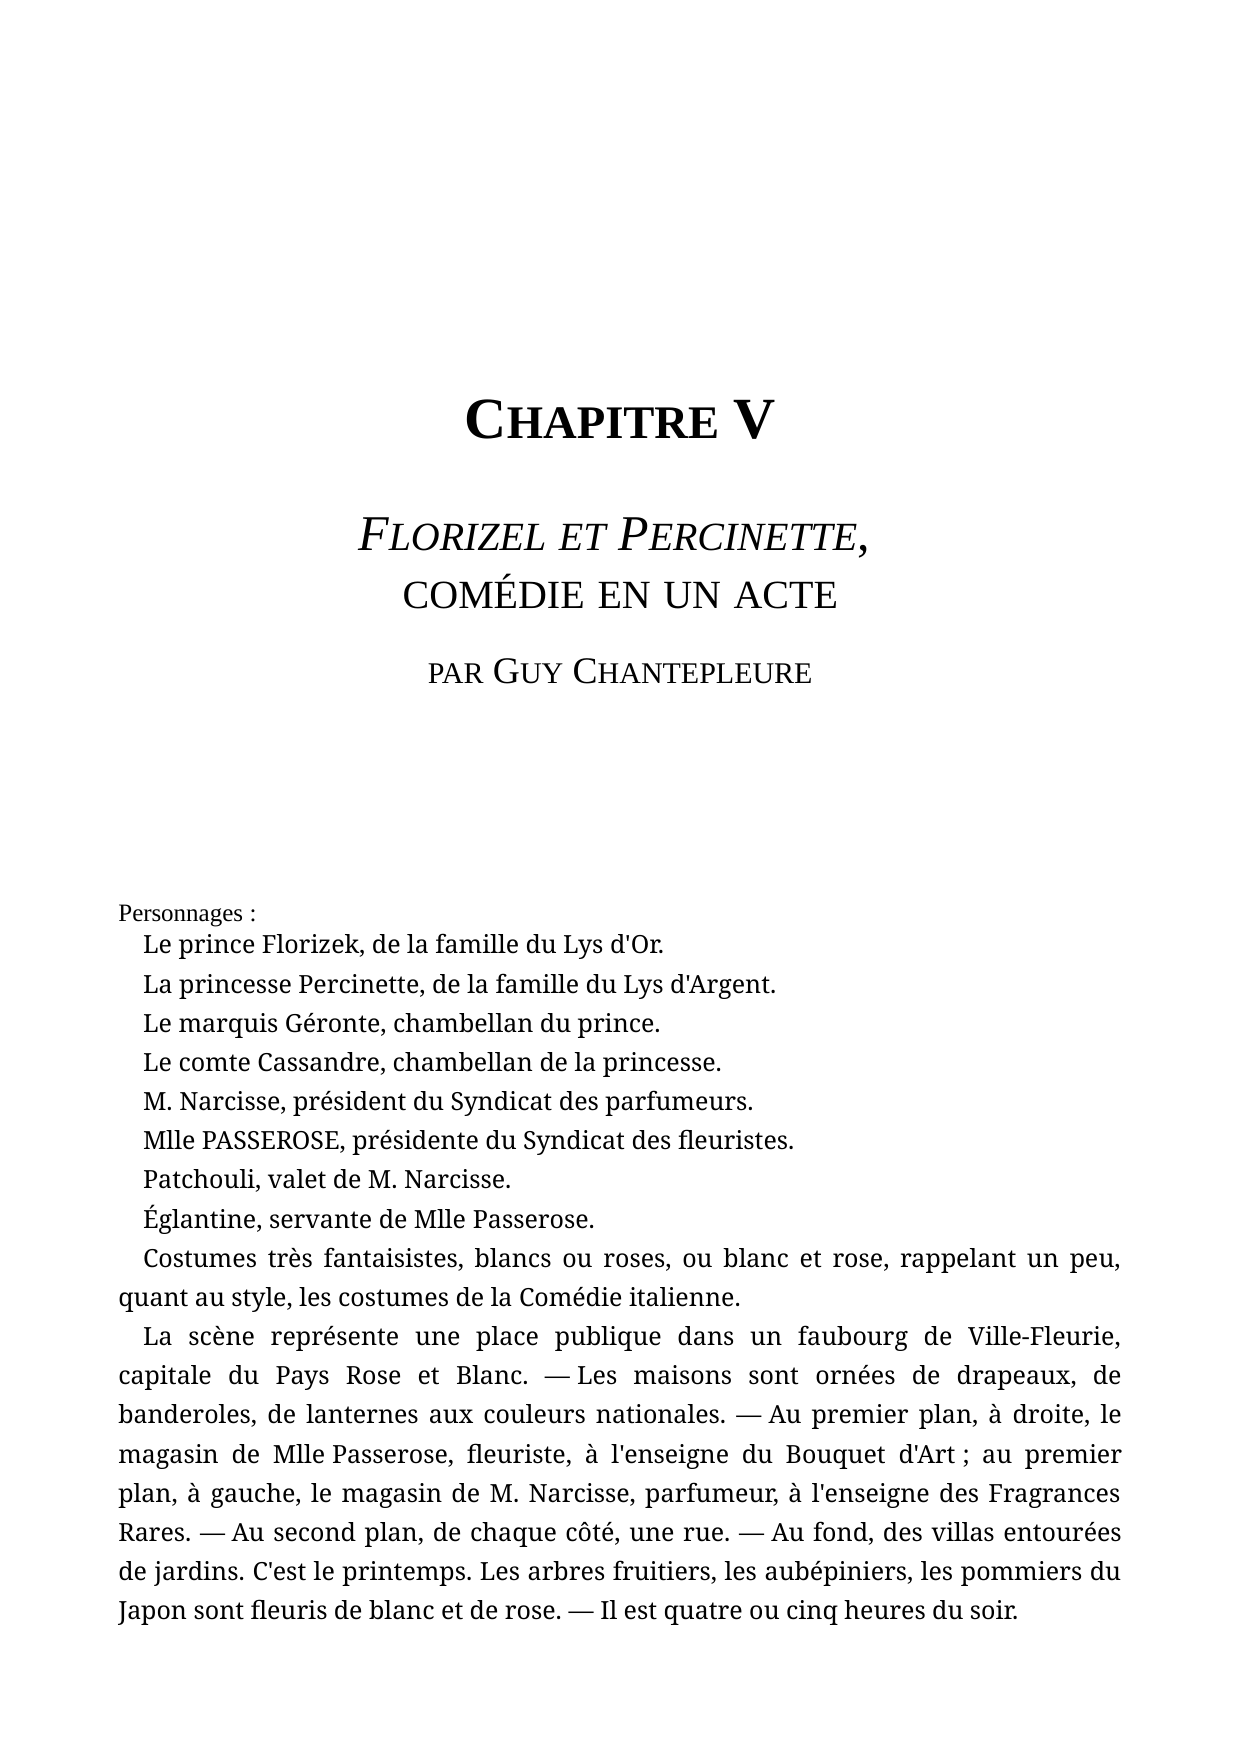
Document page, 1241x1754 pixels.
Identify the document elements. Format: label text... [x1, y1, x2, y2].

text Le prince Florizek, de la famille du Lys d'Or. [118, 927, 1122, 961]
text Personnages : [118, 898, 1122, 927]
text Le marquis Géronte, chambellan du prince. [118, 1005, 1122, 1039]
text Églantine, servante de Mlle Passerose. [118, 1201, 1122, 1235]
text Mlle PASSEROSE, présidente du Syndicat des fleuristes. [118, 1123, 1122, 1157]
text Le comte Cassandre, chambellan de la princesse. [118, 1044, 1122, 1079]
text Patchouli, valet de M. Narcisse. [118, 1162, 1122, 1196]
text Chapitre V [118, 384, 1122, 451]
text Costumes très fantaisistes, blancs ou roses, ou blanc et rose, rappelant un peu, quant au style, les costumes de la Comédie italienne. [118, 1240, 1122, 1314]
text M. Narcisse, président du Syndicat des parfumeurs. [118, 1084, 1122, 1118]
text Florizel et Percinette, comédie en un acte [168, 504, 1072, 619]
text par Guy Chantepleure [118, 648, 1122, 692]
text La princesse Percinette, de la famille du Lys d'Argent. [118, 966, 1122, 1000]
text La scène représente une place publique dans un faubourg de Ville-Fleurie, capitale du Pays Rose et Blanc. — Les maisons sont ornées de drapeaux, de banderoles, de lanternes aux couleurs nationales. — Au premier plan, à droite, le magasin de Mlle Passerose, fleuriste, à l'enseigne du Bouquet d'Art ; au premier plan, à gauche, le magasin de M. Narcisse, parfumeur, à l'enseigne des Fragrances Rares. — Au second plan, de chaque côté, une rue. — Au fond, des villas entourées de jardins. C'est le printemps. Les arbres fruitiers, les aubépiniers, les pommiers du Japon sont fleuris de blanc et de rose. — Il est quatre ou cinq heures du soir. [118, 1319, 1122, 1627]
